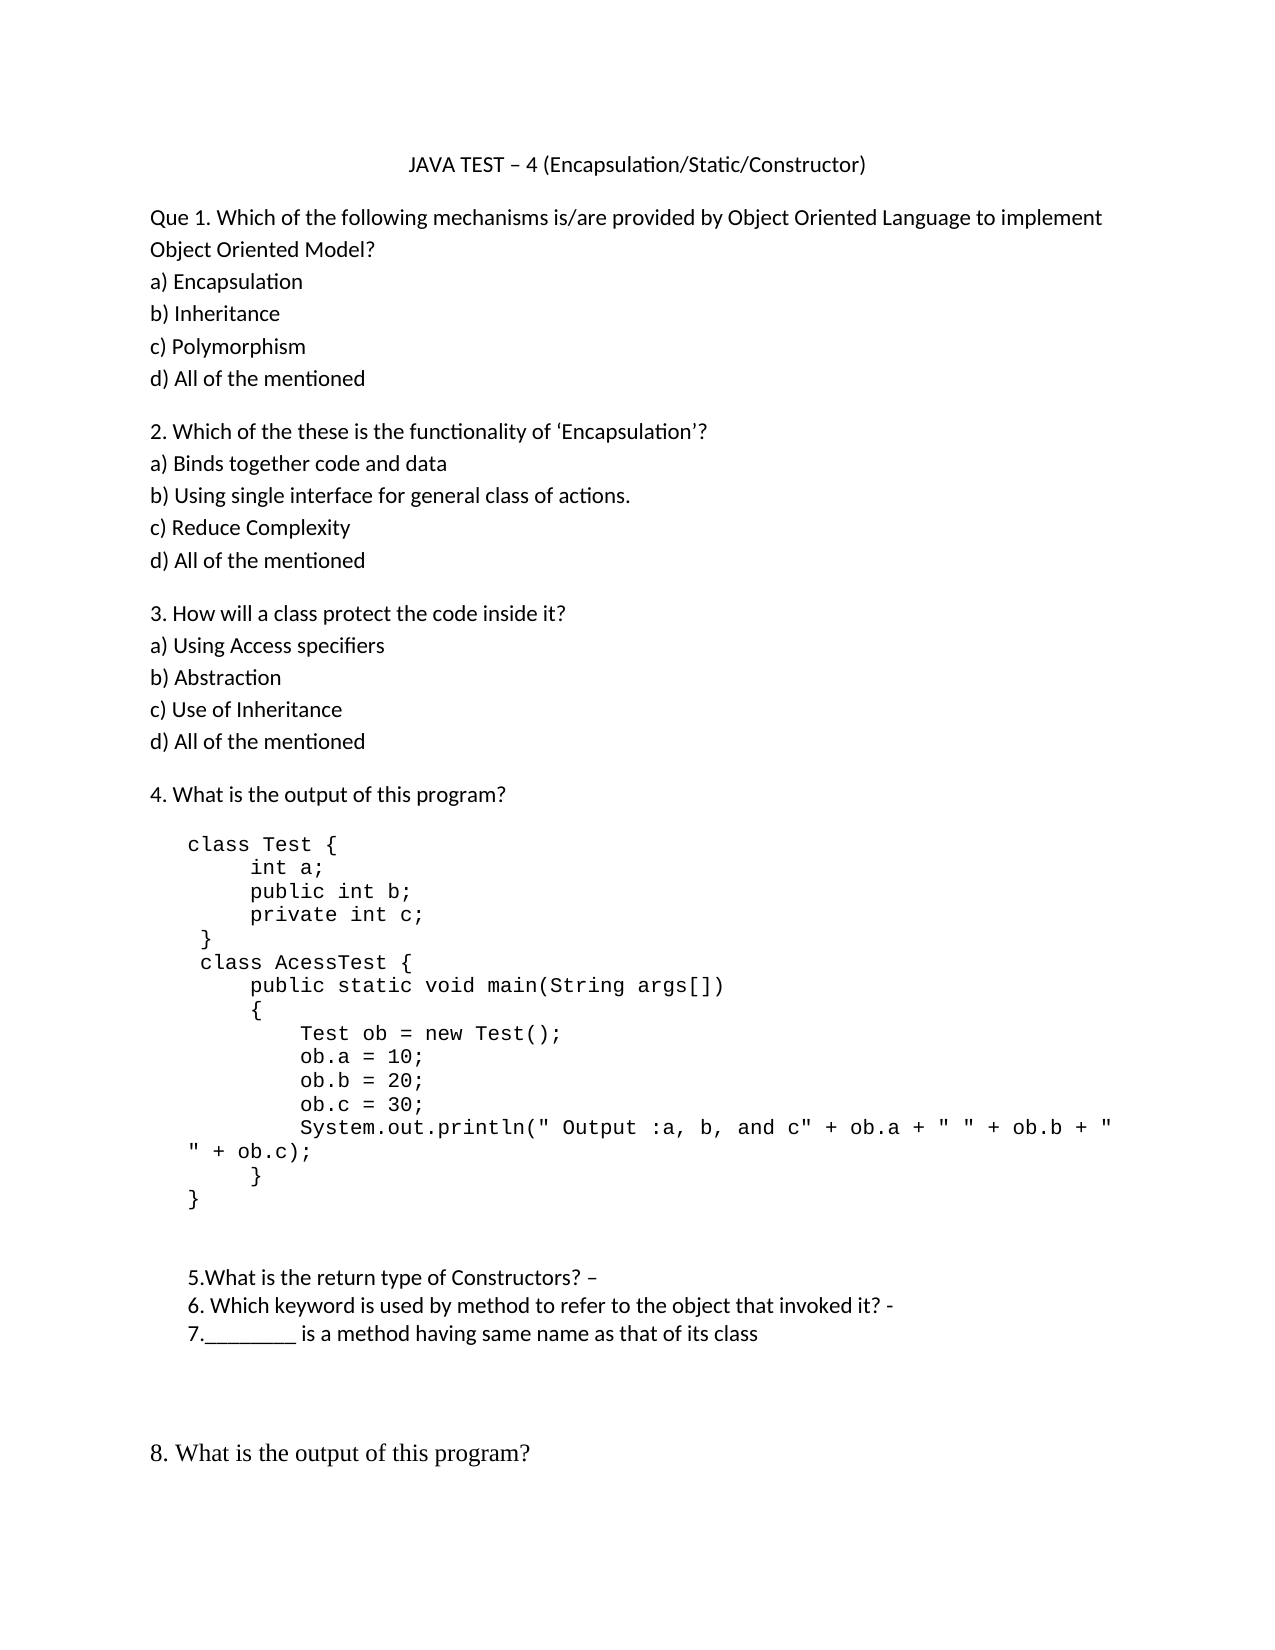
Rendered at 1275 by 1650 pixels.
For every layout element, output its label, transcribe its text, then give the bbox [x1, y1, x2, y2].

text } [187, 1188, 1125, 1212]
text public static void main(String args[]) [187, 975, 1125, 999]
text ob.b = 20; [187, 1070, 1125, 1094]
text public int b; [187, 881, 1125, 904]
text 2. Which of the these is the functionality of ‘Encapsulation’? a) Binds together code and data b) Using single interface for general class of actions. c) Reduce Complexity d) All of the mentioned [150, 417, 1125, 574]
text System.out.println(" Output :a, b, and c" + ob.a + " " + ob.b + " " + ob.c); [187, 1117, 1125, 1164]
text ob.a = 10; [187, 1046, 1125, 1070]
text int a; [187, 857, 1125, 881]
text class Test { [187, 833, 1125, 857]
text Que 1. Which of the following mechanisms is/are provided by Object Oriented Language to implement Object Oriented Model? a) Encapsulation b) Inheritance c) Polymorphism d) All of the mentioned [150, 203, 1125, 392]
text 5.What is the return type of Constructors? – [187, 1263, 1125, 1292]
text 7.________ is a method having same name as that of its class [187, 1319, 1125, 1348]
text } [187, 1164, 1125, 1188]
text ob.c = 30; [187, 1094, 1125, 1117]
text Test ob = new Test(); [187, 1023, 1125, 1046]
text } [187, 928, 1125, 952]
text 8. What is the output of this program? [150, 1438, 1125, 1466]
text 4. What is the output of this program? [150, 781, 1125, 808]
text { [187, 999, 1125, 1023]
text class AcessTest { [187, 952, 1125, 975]
text 3. How will a class protect the code inside it? a) Using Access specifiers b) Abstraction c) Use of Inheritance d) All of the mentioned [150, 599, 1125, 756]
text private int c; [187, 904, 1125, 928]
text 6. Which keyword is used by method to refer to the object that invoked it? - [187, 1292, 1125, 1319]
text JAVA TEST – 4 (Encapsulation/Static/Constructor) [150, 150, 1125, 178]
